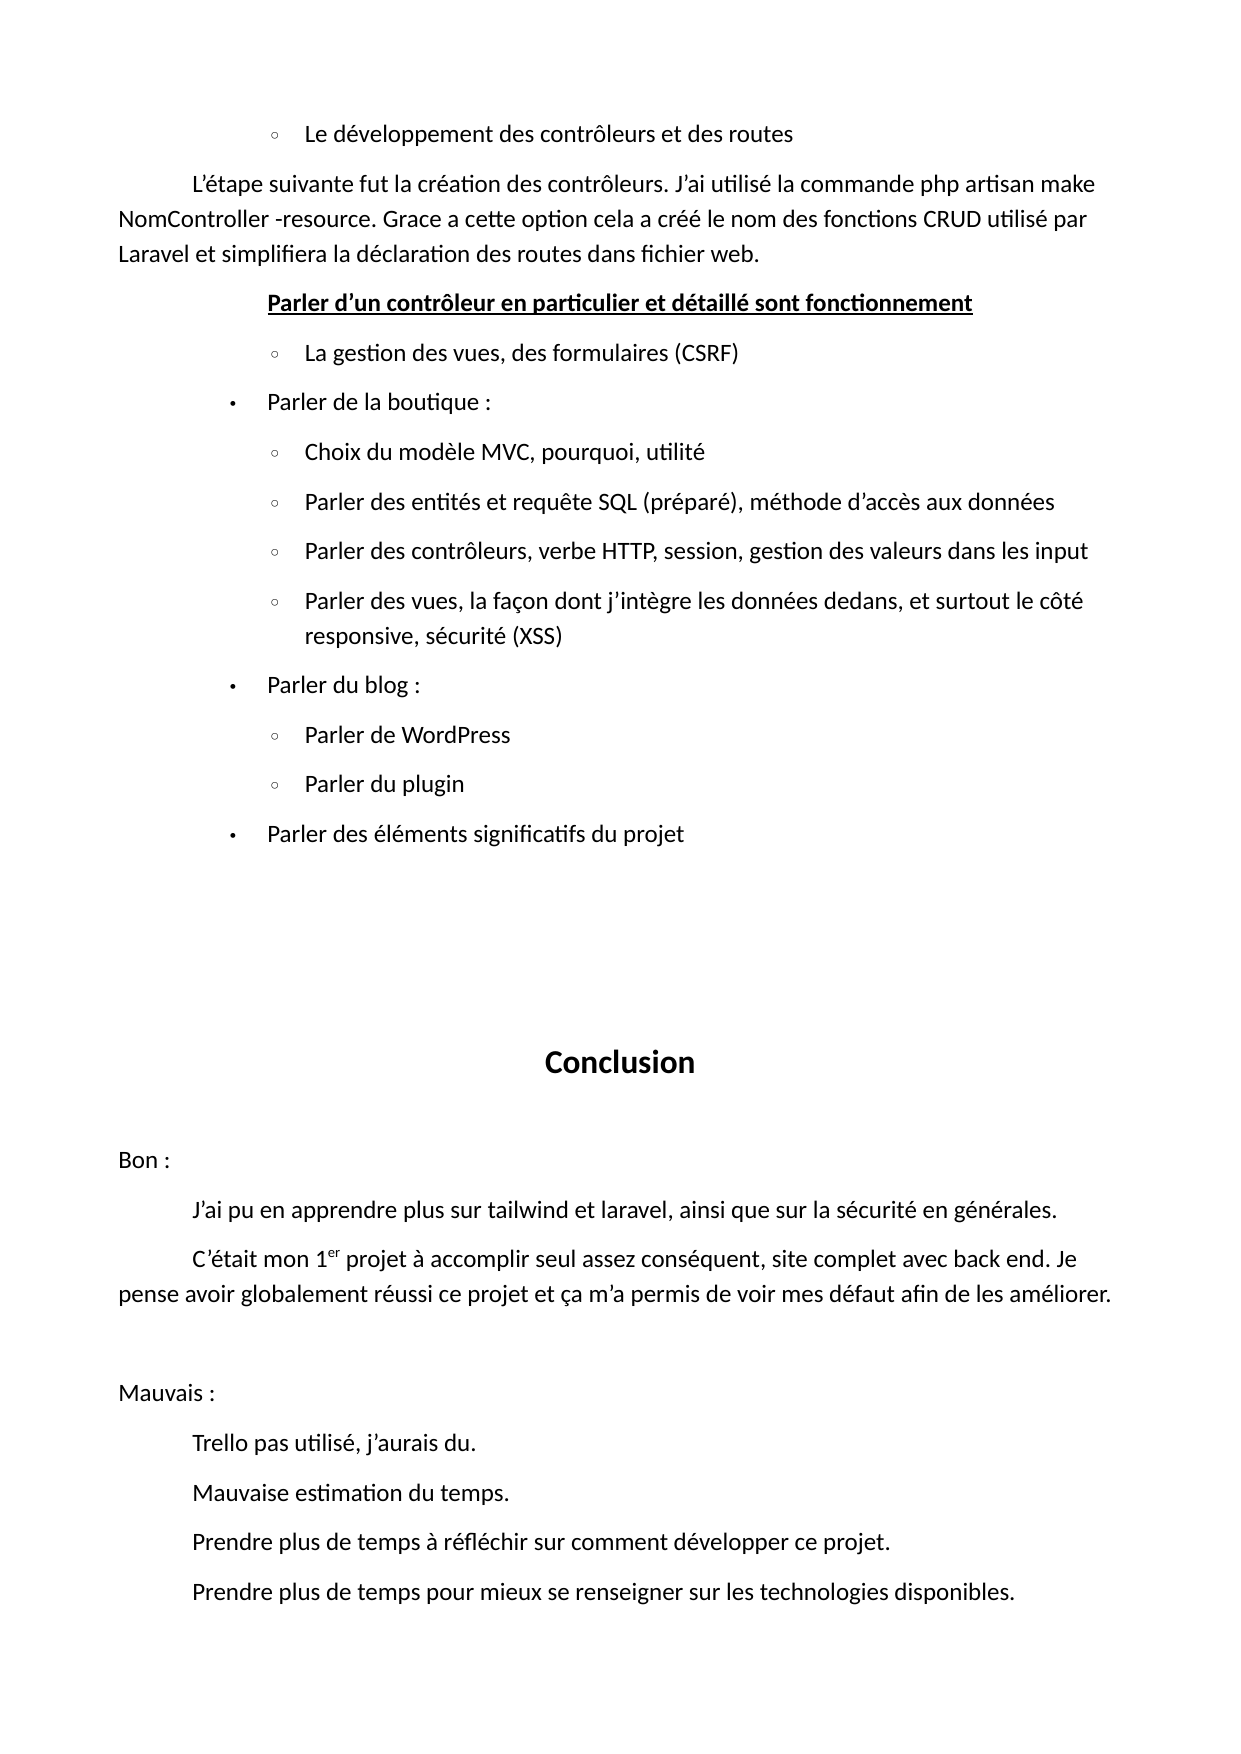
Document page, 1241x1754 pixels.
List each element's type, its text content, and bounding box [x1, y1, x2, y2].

list Parler des contrôleurs, verbe HTTP, session, gestion des valeurs dans les input [267, 535, 1122, 566]
list Parler de la boutique : [229, 386, 1122, 417]
list Parler de WordPress [267, 719, 1122, 749]
text Mauvais : [118, 1378, 1122, 1408]
list Choix du modèle MVC, pourquoi, utilité [267, 436, 1122, 467]
text Bon : [118, 1144, 1122, 1175]
text Prendre plus de temps pour mieux se renseigner sur les technologies disponibles. [118, 1576, 1122, 1606]
subtitle Conclusion [118, 1041, 1122, 1082]
list Parler du blog : [229, 669, 1122, 700]
text C’était mon 1er projet à accomplir seul assez conséquent, site complet avec back end. Je pense avoir globalement réussi ce projet et ça m’a permis de voir mes défaut afin de les améliorer. [118, 1243, 1122, 1309]
list Parler des entités et requête SQL (préparé), méthode d’accès aux données [267, 486, 1122, 516]
list Parler du plugin [267, 768, 1122, 799]
list Parler des vues, la façon dont j’intègre les données dedans, et surtout le côté responsive, sécurité (XSS) [267, 585, 1122, 650]
text Parler d’un contrôleur en particulier et détaillé sont fonctionnement [118, 287, 1122, 318]
text Prendre plus de temps à réfléchir sur comment développer ce projet. [118, 1526, 1122, 1557]
text Trello pas utilisé, j’aurais du. [118, 1427, 1122, 1458]
list Parler des éléments significatifs du projet [229, 818, 1122, 849]
text J’ai pu en apprendre plus sur tailwind et laravel, ainsi que sur la sécurité en générales. [118, 1194, 1122, 1224]
text L’étape suivante fut la création des contrôleurs. J’ai utilisé la commande php artisan make NomController -resource. Grace a cette option cela a créé le nom des fonctions CRUD utilisé par Laravel et simplifiera la déclaration des routes dans fichier web. [118, 168, 1122, 268]
list Le développement des contrôleurs et des routes [267, 118, 1122, 149]
text Mauvaise estimation du temps. [118, 1477, 1122, 1507]
list La gestion des vues, des formulaires (CSRF) [267, 337, 1122, 367]
